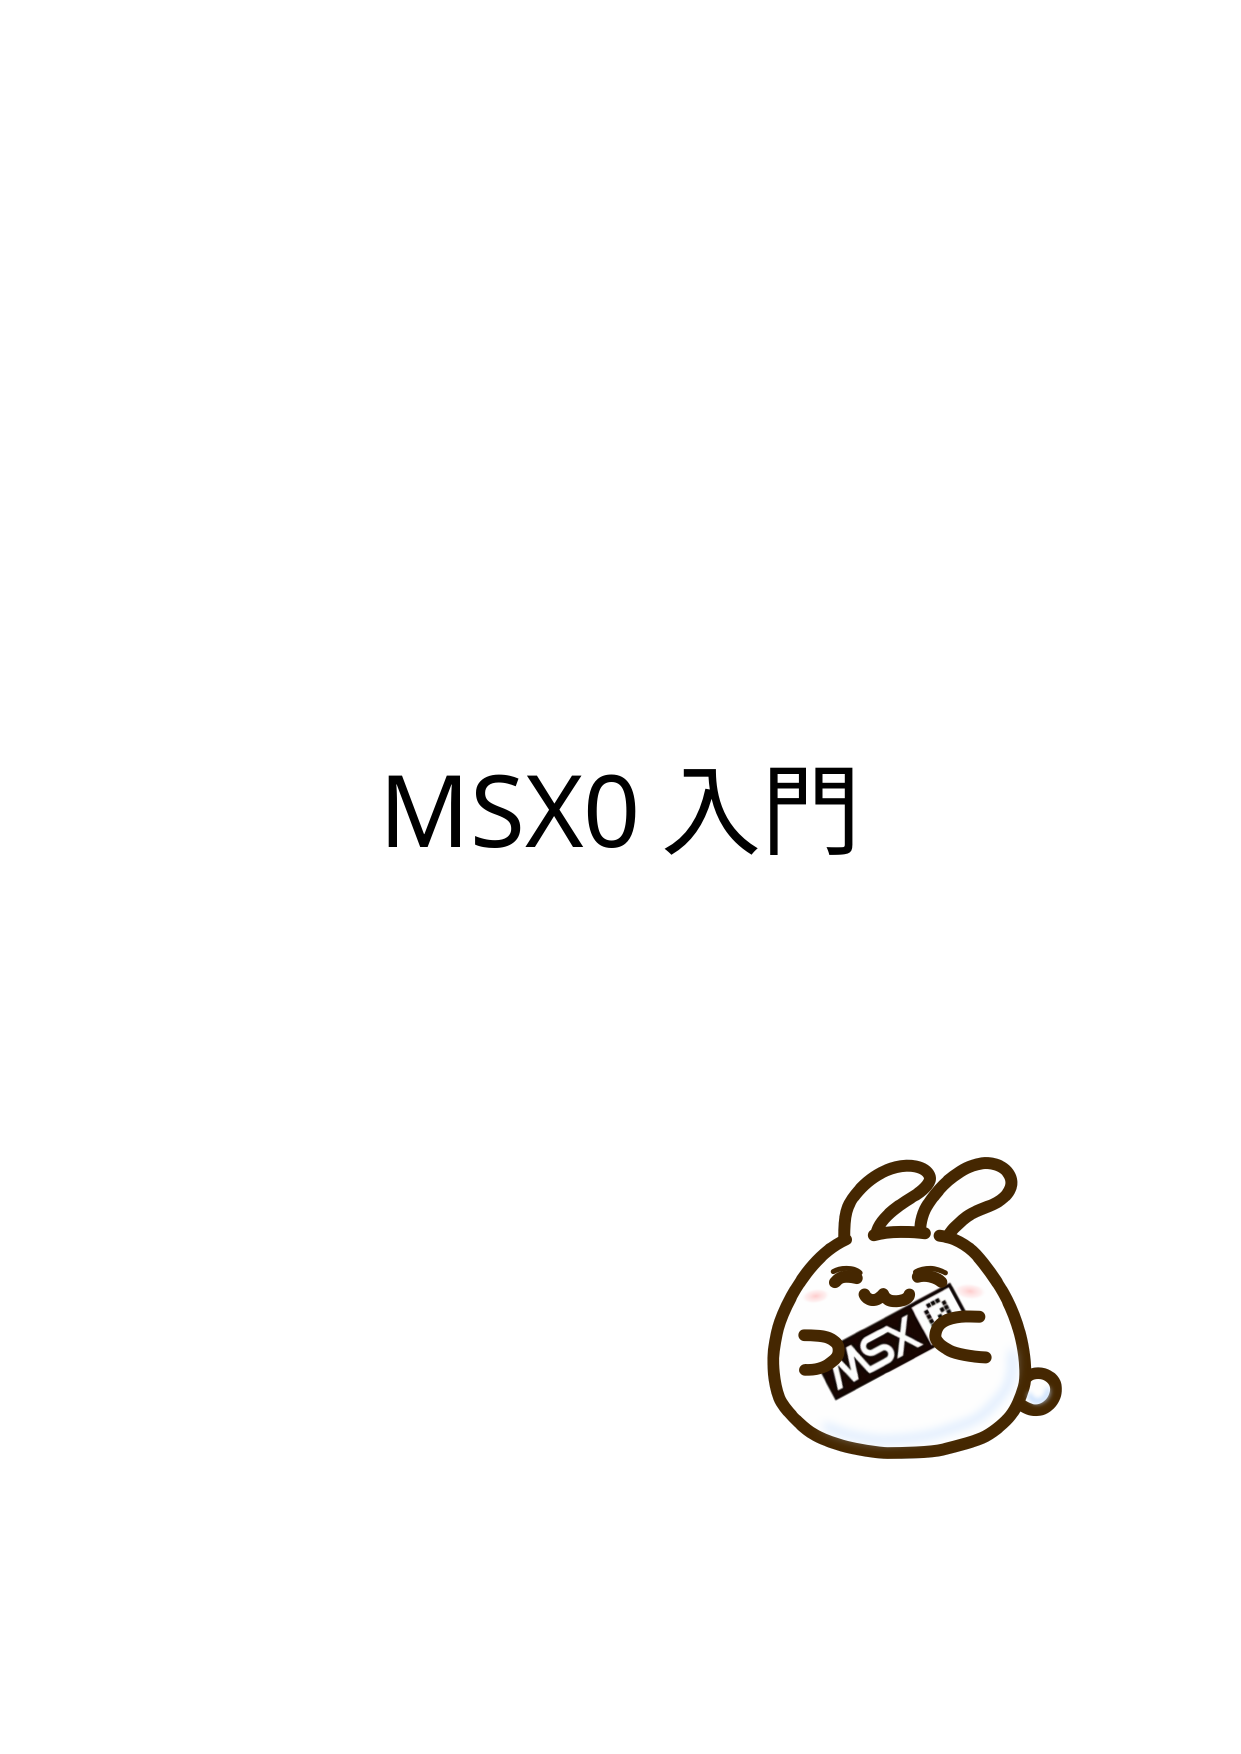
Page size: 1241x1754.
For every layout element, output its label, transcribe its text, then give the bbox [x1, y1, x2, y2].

text MSX0入門 [118, 731, 1122, 877]
picture [767, 1157, 1062, 1459]
